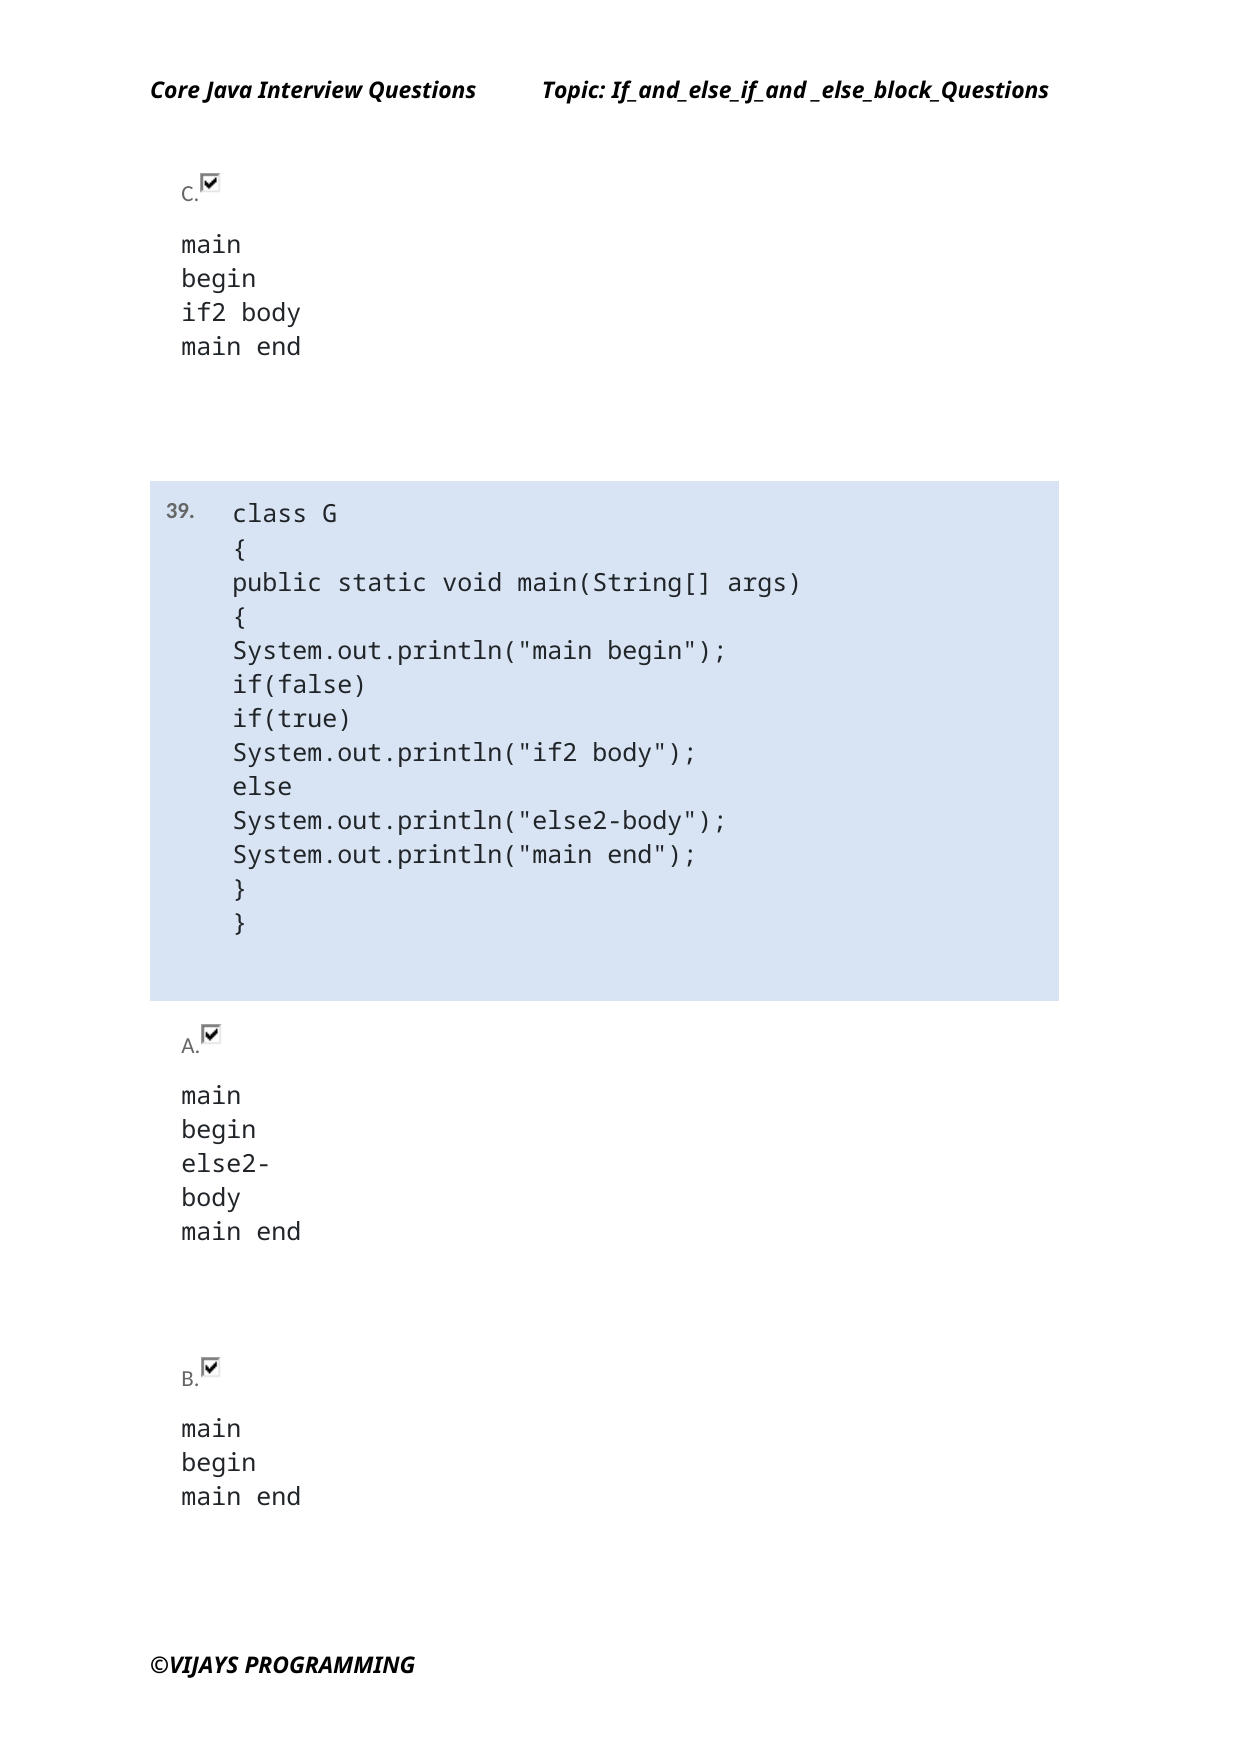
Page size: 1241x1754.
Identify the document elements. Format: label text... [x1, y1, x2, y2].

table_header A. main begin else2-body main end [181, 1017, 319, 1350]
table_header B. main begin main end [181, 1350, 319, 1581]
table_cell [150, 150, 1090, 480]
table_header C. main begin if2 body main end [181, 166, 319, 465]
table_cell [150, 1001, 1090, 1597]
table_header [1059, 481, 1090, 1001]
table_header 39. [150, 481, 216, 1001]
table_header class G { public static void main(String[] args) { System.out.println("main begin"); if(false) if(true) System.out.println("if2 body"); else System.out.println("else2-body"); System.out.println("main end"); } } [216, 481, 1059, 1001]
